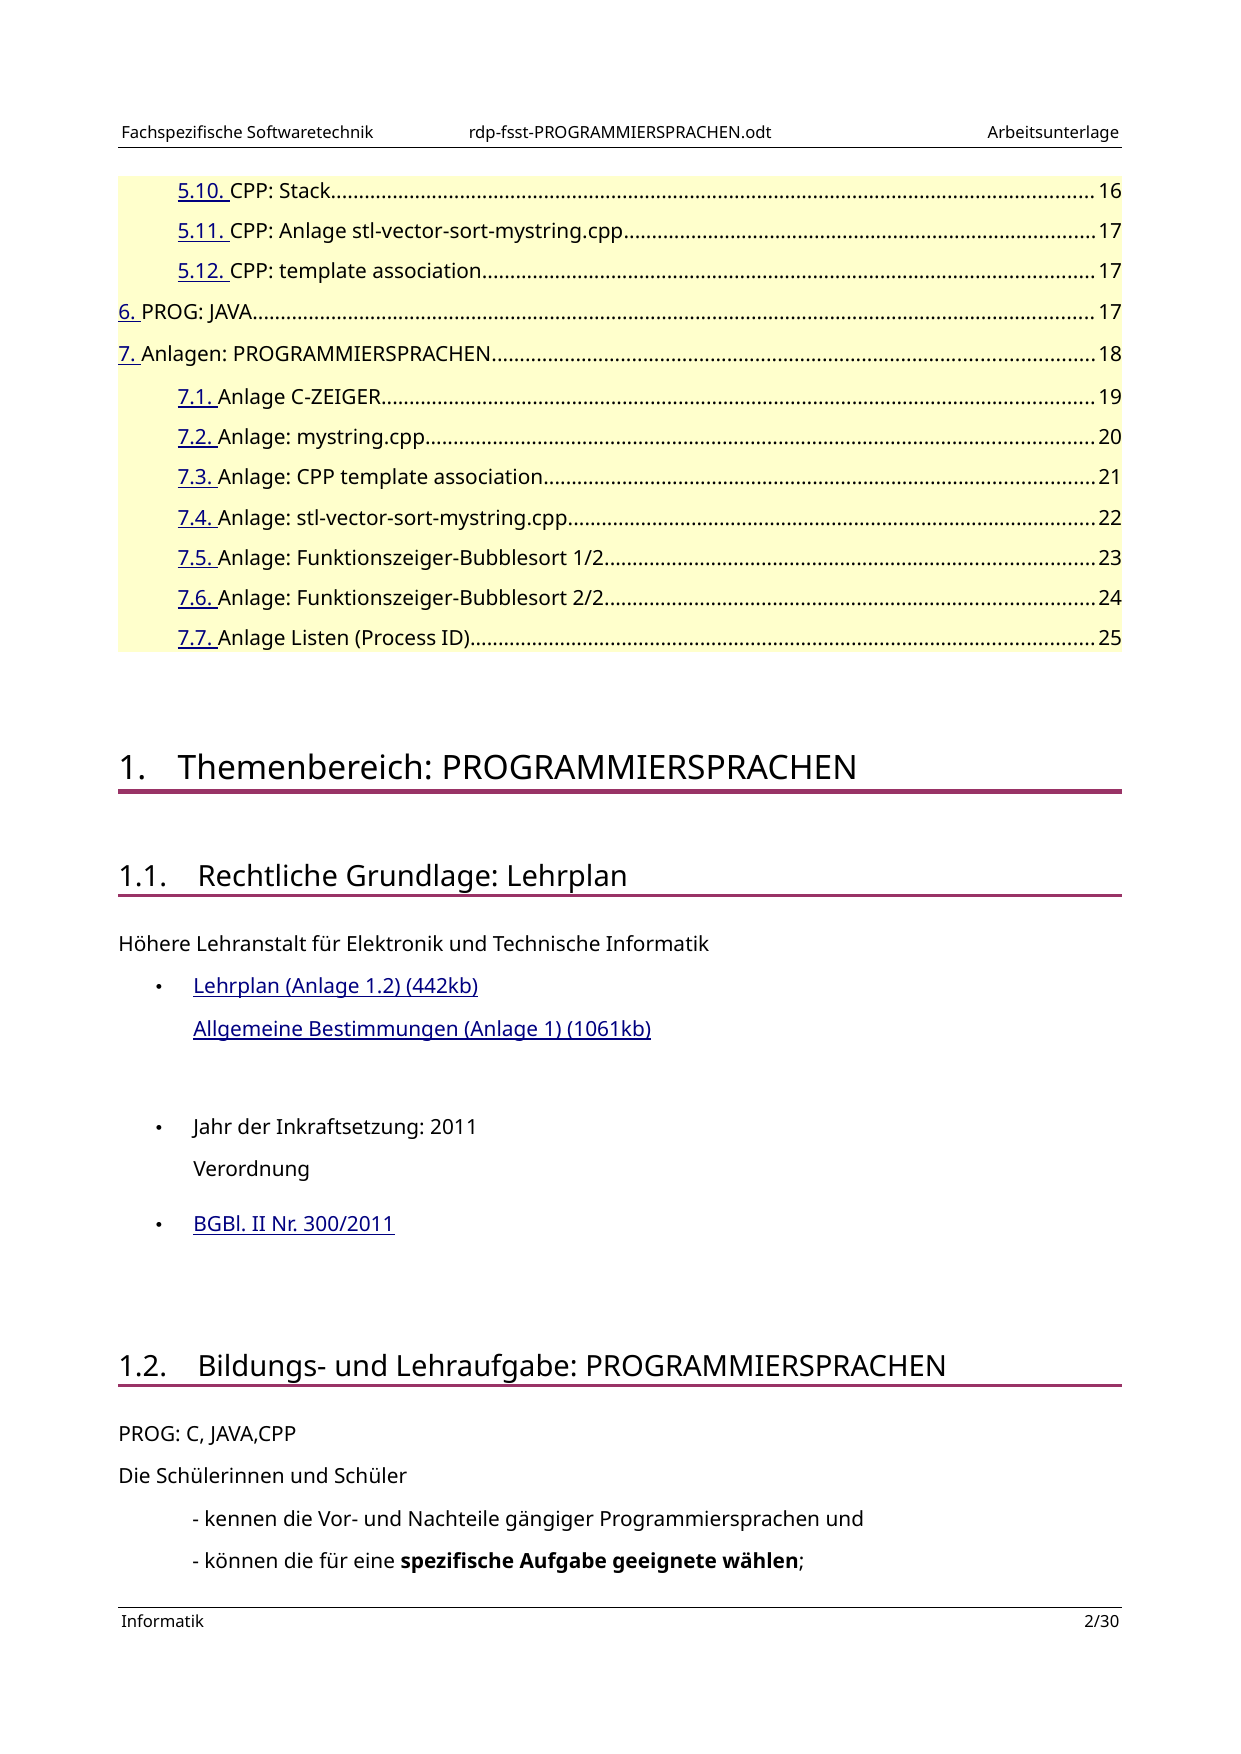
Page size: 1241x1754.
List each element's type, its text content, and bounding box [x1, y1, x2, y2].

list BGBl. II Nr. 300/2011 [156, 1209, 1122, 1238]
text Die Schülerinnen und Schüler [118, 1461, 1122, 1490]
text PROG: C, JAVA,CPP [118, 1419, 1122, 1447]
text 7.5. Anlage: Funktionszeiger-Bubblesort 1/2 23 [177, 543, 1122, 571]
text 5.12. CPP: template association 17 [177, 257, 1122, 285]
list Jahr der Inkraftsetzung: 2011 Verordnung [156, 1112, 1122, 1183]
text 7.1. Anlage C-ZEIGER 19 [177, 382, 1122, 411]
text - kennen die Vor- und Nachteile gängiger Programmiersprachen und [118, 1504, 1122, 1532]
text 7. Anlagen: PROGRAMMIERSPRACHEN 18 [118, 339, 1122, 368]
text 7.7. Anlage Listen (Process ID) 25 [177, 623, 1122, 652]
list Lehrplan (Anlage 1.2) (442kb) Allgemeine Bestimmungen (Anlage 1) (1061kb) [156, 972, 1122, 1085]
text 6. PROG: JAVA 17 [118, 297, 1122, 325]
text 5.11. CPP: Anlage stl-vector-sort-mystring.cpp 17 [177, 216, 1122, 245]
text 7.3. Anlage: CPP template association 21 [177, 462, 1122, 491]
text 7.6. Anlage: Funktionszeiger-Bubblesort 2/2 24 [177, 583, 1122, 612]
text Höhere Lehranstalt für Elektronik und Technische Informatik [118, 929, 1122, 957]
subtitle Rechtliche Grundlage: Lehrplan [118, 855, 1122, 894]
subtitle Themenbereich: PROGRAMMIERSPRACHEN [118, 744, 1122, 789]
text - können die für eine spezifische Aufgabe geeignete wählen; [118, 1547, 1122, 1575]
text 7.2. Anlage: mystring.cpp 20 [177, 422, 1122, 451]
text 5.10. CPP: Stack 16 [177, 176, 1122, 205]
subtitle Bildungs- und Lehraufgabe: PROGRAMMIERSPRACHEN [118, 1345, 1122, 1384]
text 7.4. Anlage: stl-vector-sort-mystring.cpp 22 [177, 503, 1122, 531]
